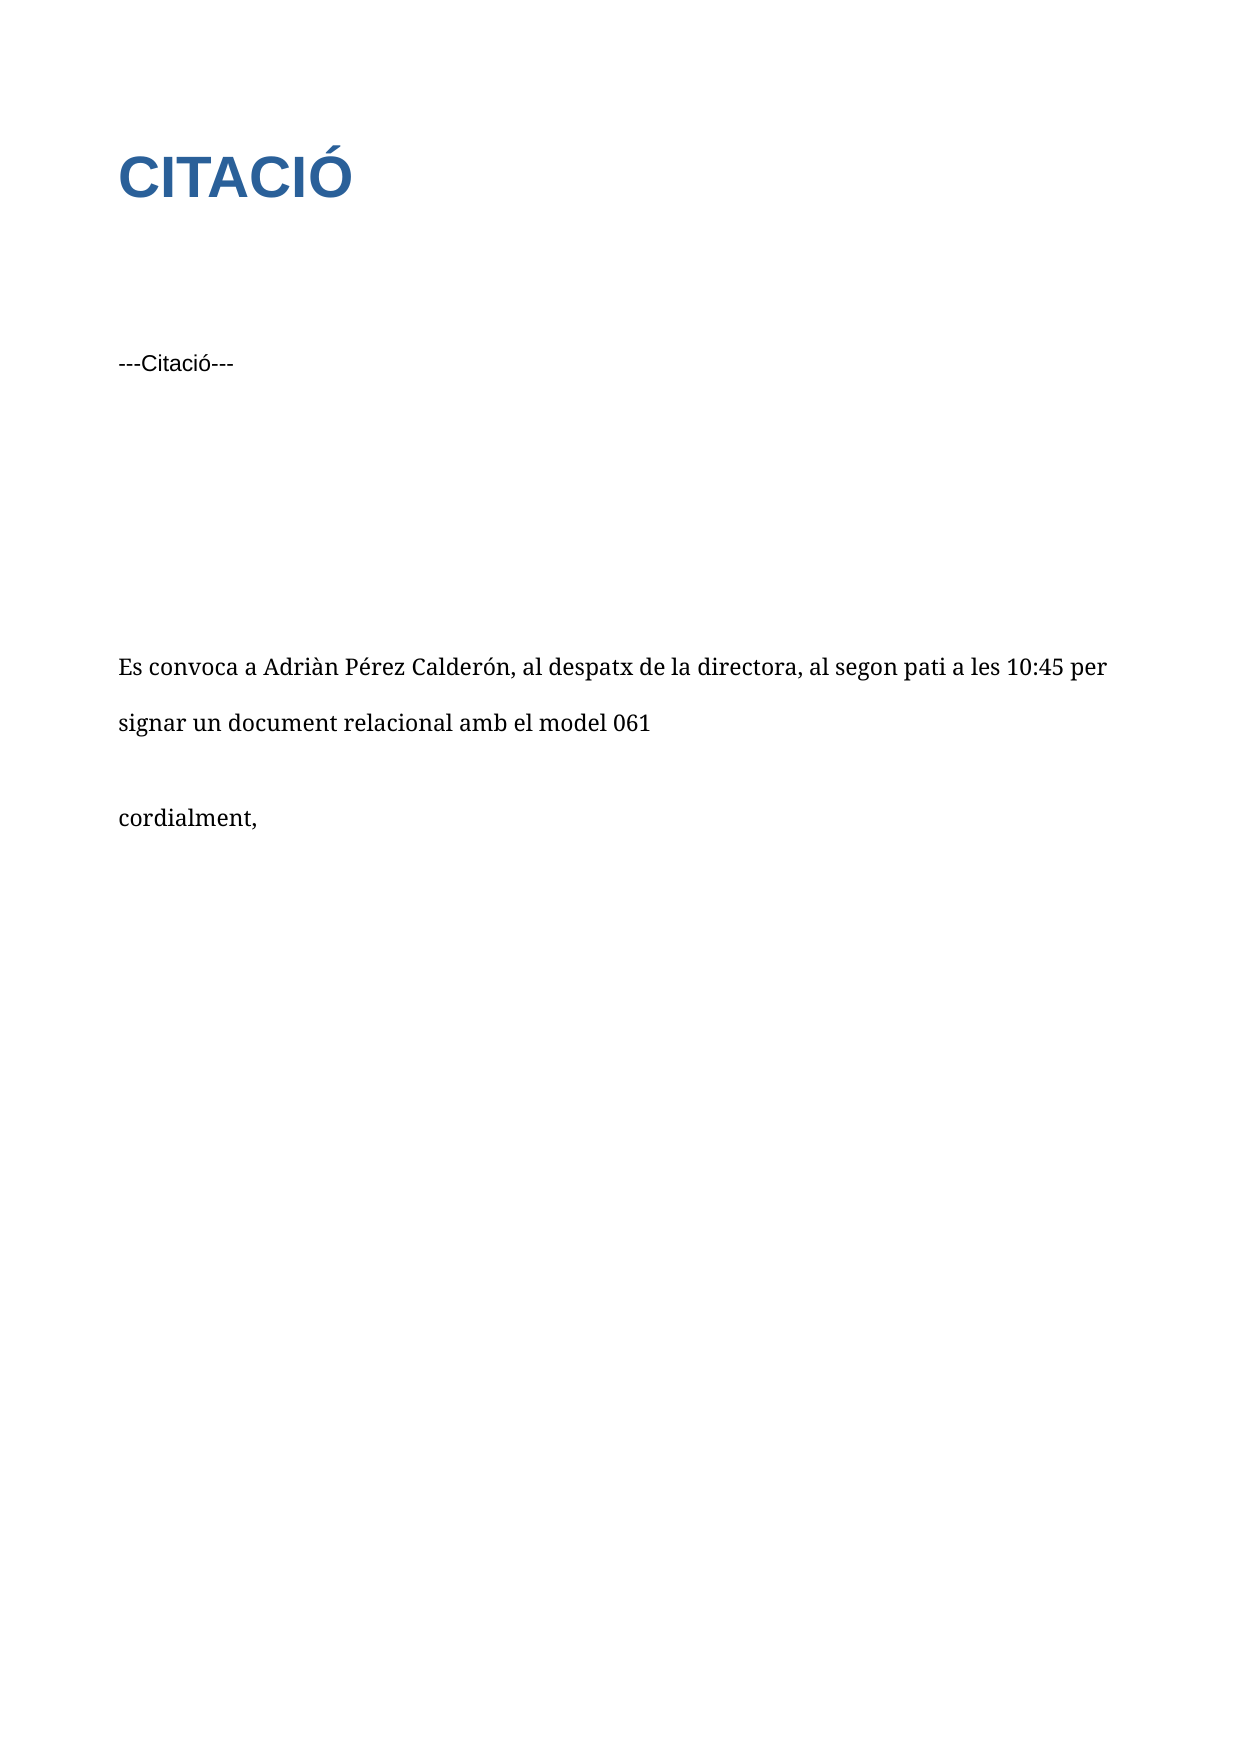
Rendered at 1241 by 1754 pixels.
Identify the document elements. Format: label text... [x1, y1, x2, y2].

text ---Citació--- [118, 350, 1122, 377]
text CITACIÓ [118, 143, 1122, 210]
text cordialment, [118, 802, 1122, 833]
text Es convoca a Adriàn Pérez Calderón, al despatx de la directora, al segon pati a les 10:45 per signar un document relacional amb el model 061 [118, 651, 1122, 738]
